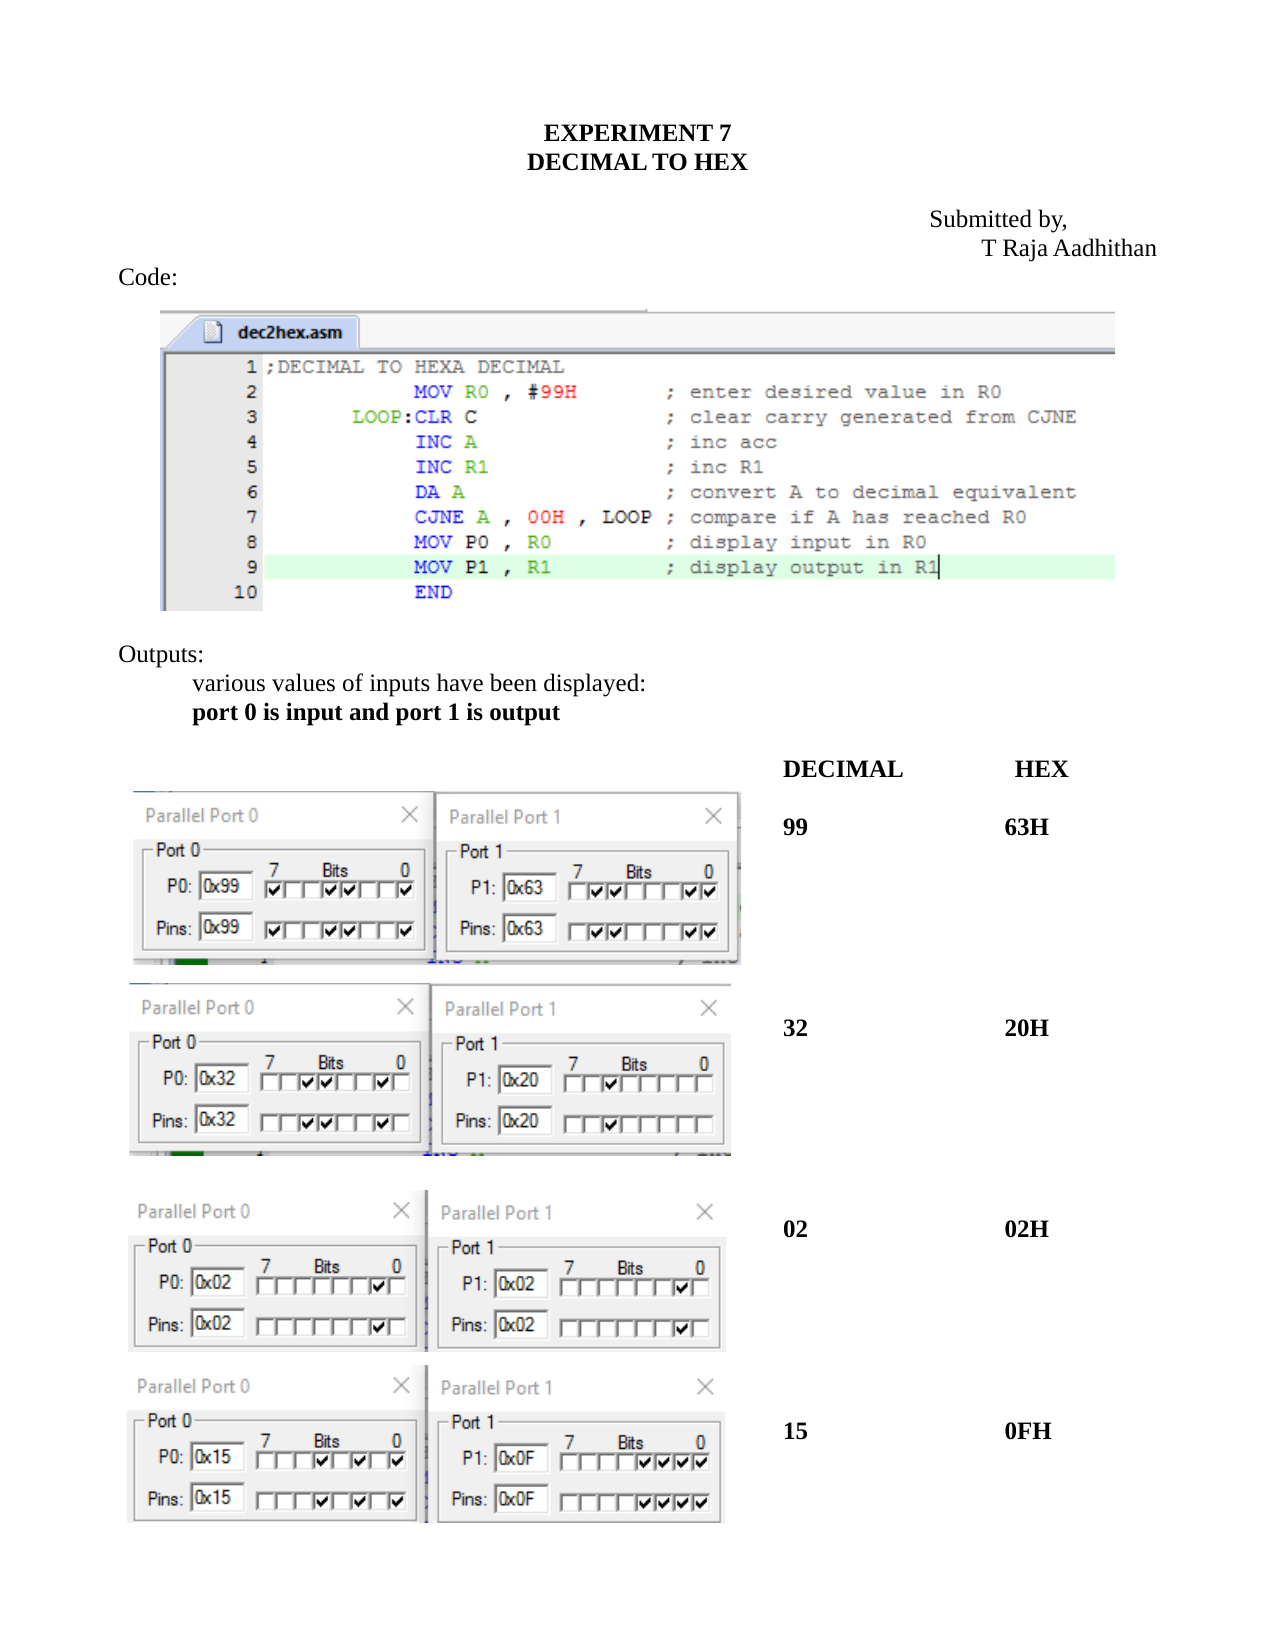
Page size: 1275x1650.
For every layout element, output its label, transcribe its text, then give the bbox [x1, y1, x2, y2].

picture [128, 1190, 727, 1352]
picture [160, 309, 1115, 611]
text [118, 1013, 129, 1042]
text 02 02H [727, 1214, 1157, 1243]
text Outputs: [118, 639, 1157, 668]
text 32 20H [731, 1013, 1157, 1042]
text T Raja Aadhithan [118, 233, 1157, 262]
text port 0 is input and port 1 is output [118, 697, 1157, 726]
picture [126, 1365, 726, 1523]
text Submitted by, [118, 204, 1157, 233]
text various values of inputs have been displayed: [118, 668, 1157, 697]
text DECIMAL HEX [118, 754, 1157, 783]
text [118, 1214, 128, 1243]
text [118, 812, 133, 841]
text 99 63H [742, 812, 1157, 841]
picture [129, 983, 731, 1156]
text 15 0FH [726, 1416, 1157, 1444]
text [118, 1416, 126, 1444]
picture [133, 791, 742, 965]
text Code: [118, 262, 1157, 291]
text DECIMAL TO HEX [118, 147, 1157, 176]
text EXPERIMENT 7 [118, 118, 1157, 147]
